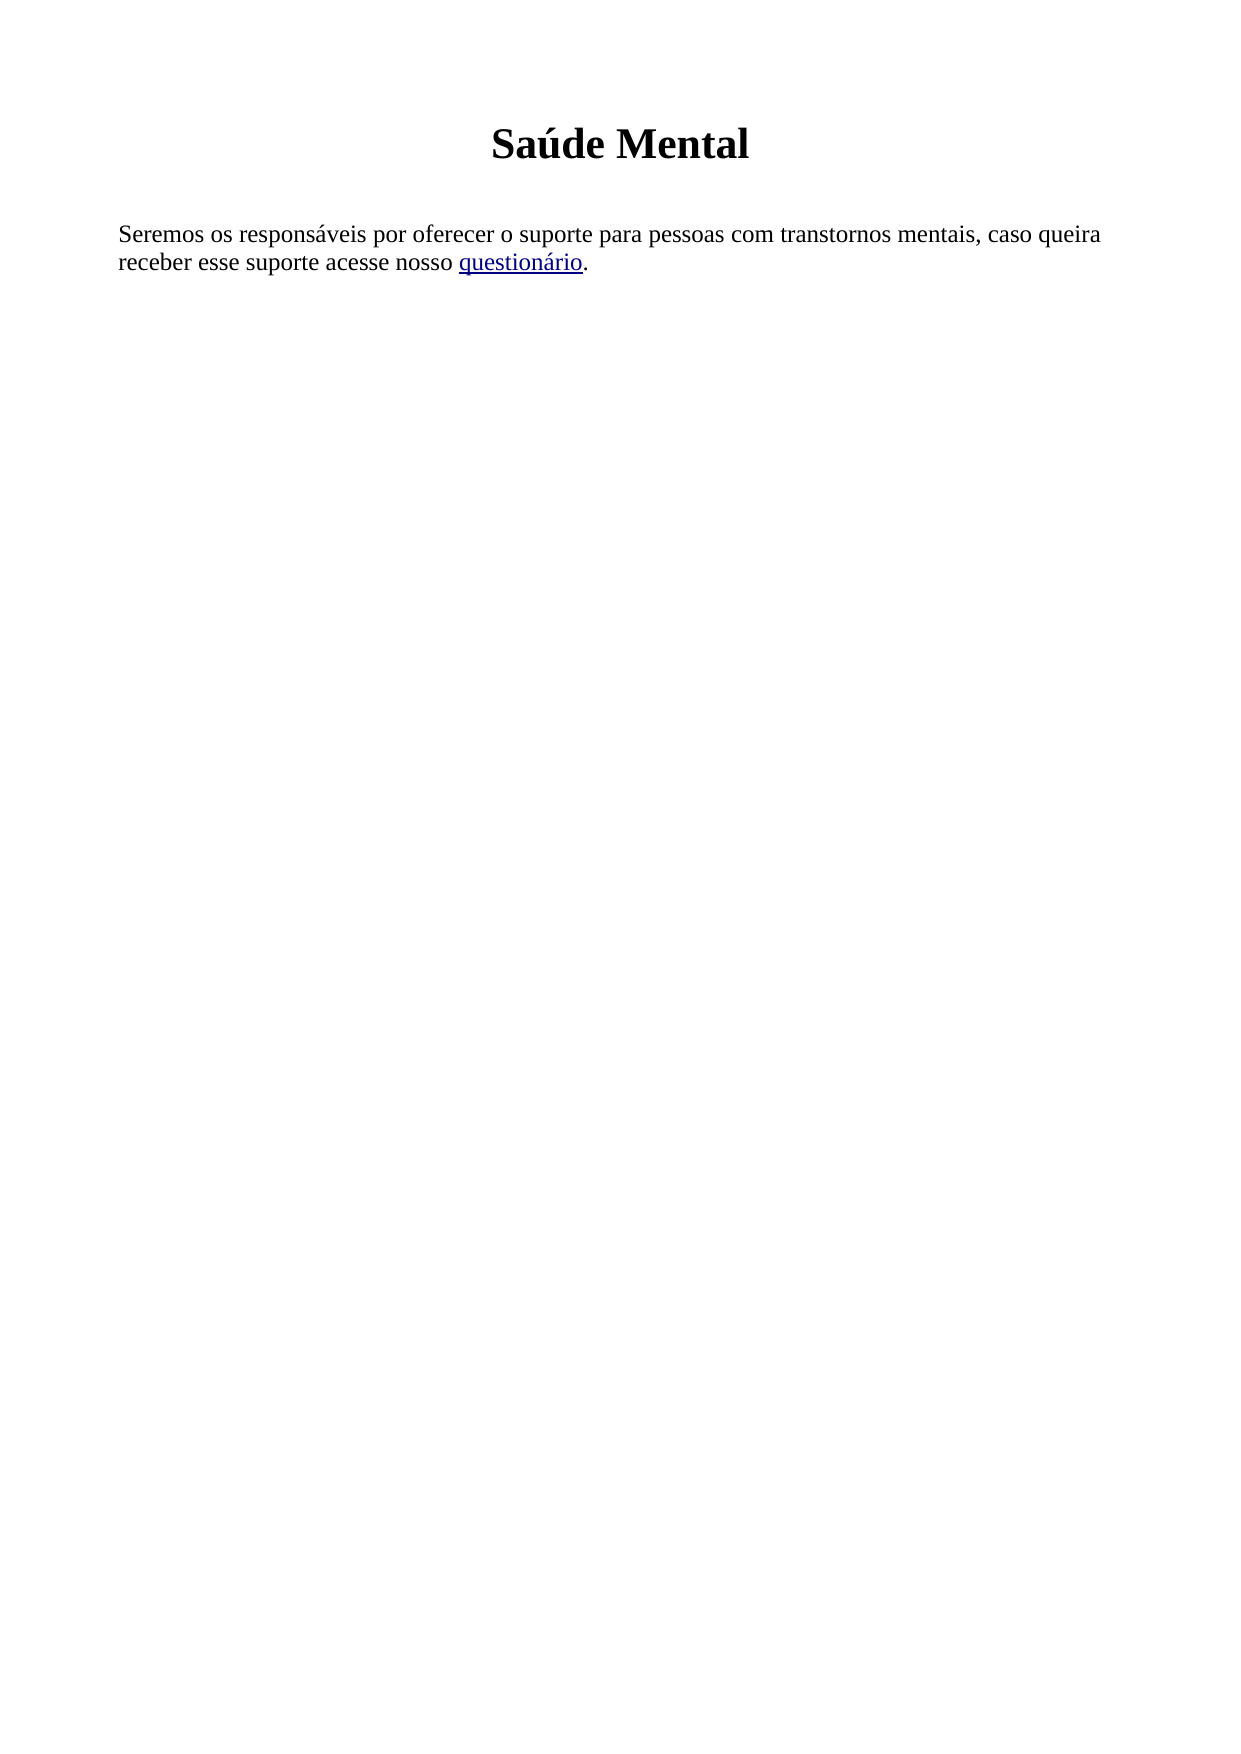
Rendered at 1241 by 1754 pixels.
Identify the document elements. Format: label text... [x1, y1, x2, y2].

text Seremos os responsáveis por oferecer o suporte para pessoas com transtornos mentais, caso queira receber esse suporte acesse nosso questionário. [118, 219, 1122, 276]
text Saúde Mental [118, 118, 1122, 168]
